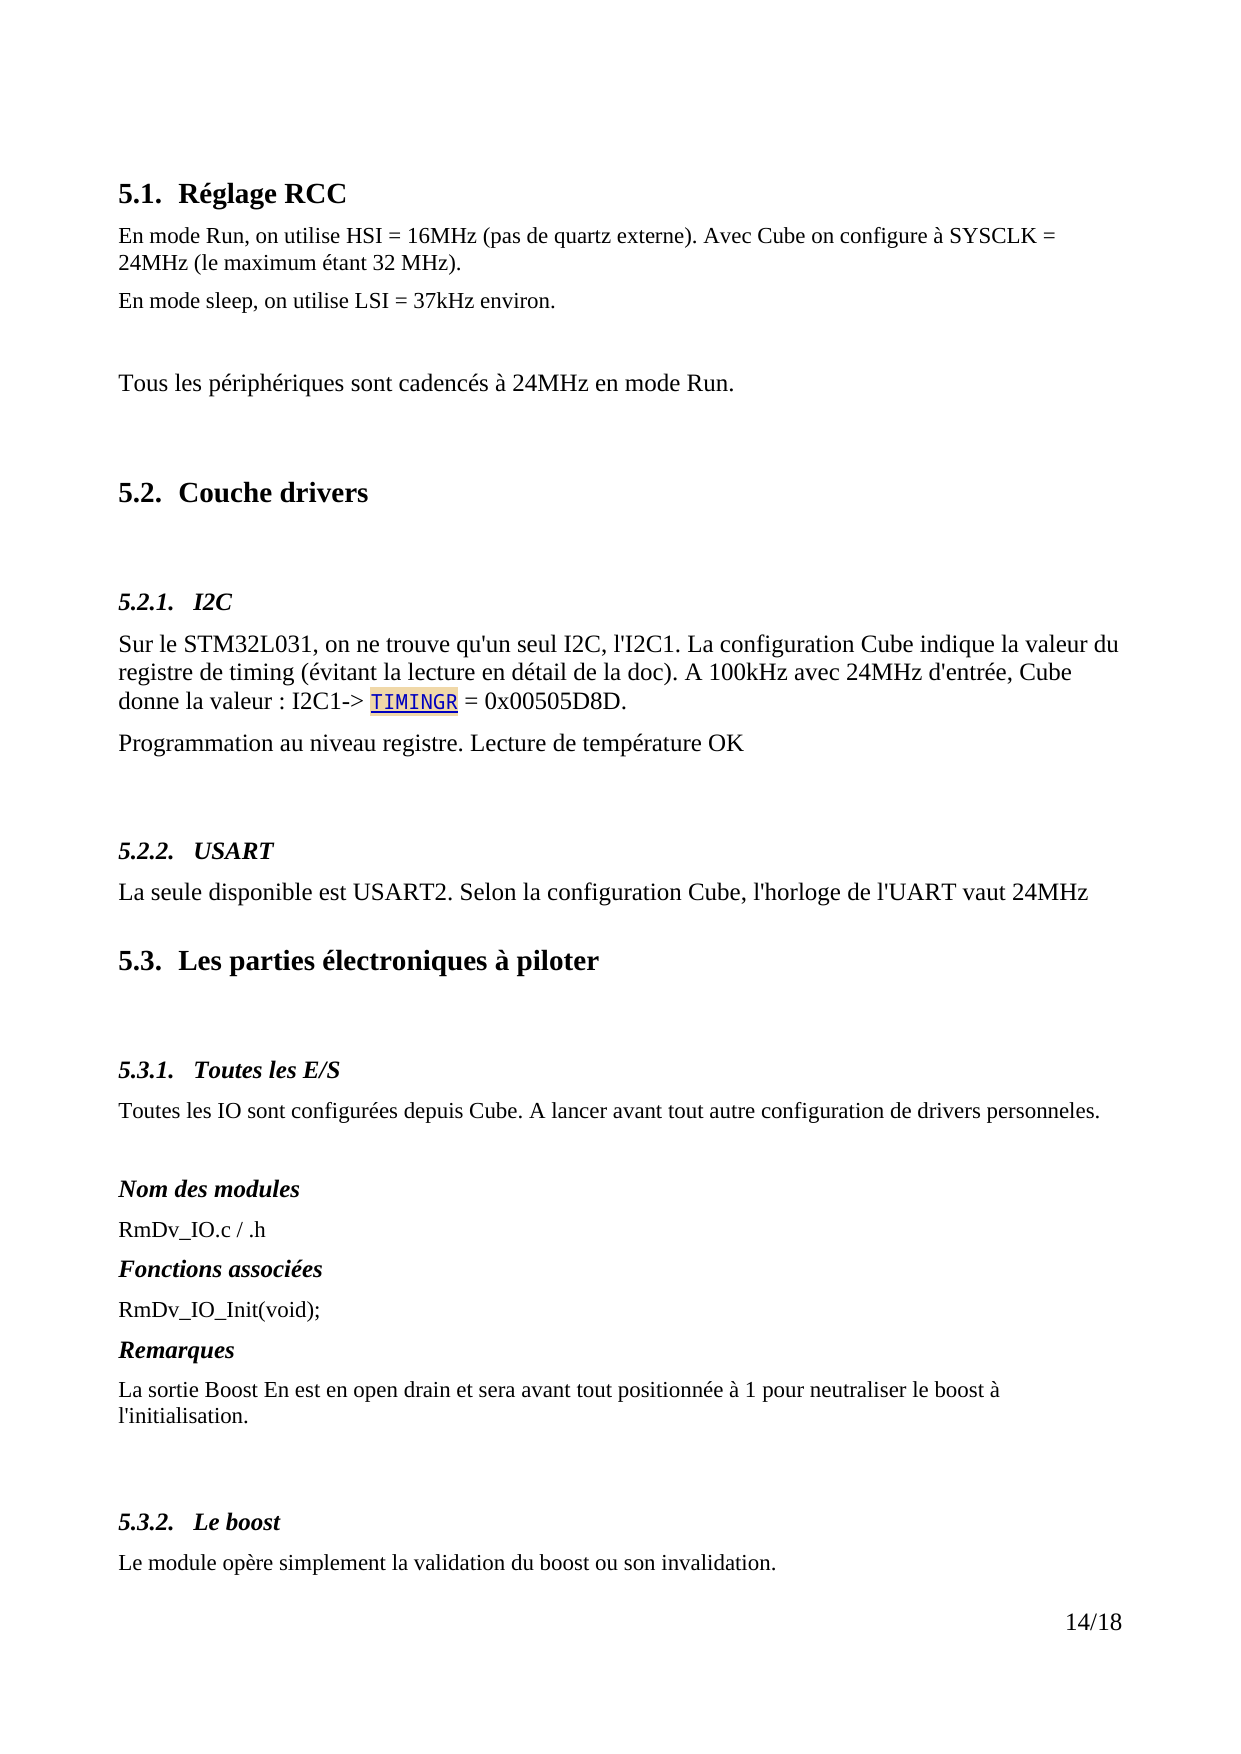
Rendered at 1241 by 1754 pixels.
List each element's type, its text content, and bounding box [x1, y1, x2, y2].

text En mode Run, on utilise HSI = 16MHz (pas de quartz externe). Avec Cube on configure à SYSCLK = 24MHz (le maximum étant 32 MHz). [118, 222, 1122, 275]
subtitle Réglage RCC [118, 176, 1122, 210]
text La sortie Boost En est en open drain et sera avant tout positionnée à 1 pour neutraliser le boost à l'initialisation. [118, 1376, 1122, 1429]
text La seule disponible est USART2. Selon la configuration Cube, l'horloge de l'UART vaut 24MHz [118, 877, 1122, 906]
text Toutes les IO sont configurées depuis Cube. A lancer avant tout autre configuration de drivers personneles. [118, 1097, 1122, 1123]
subtitle Couche drivers [118, 475, 1122, 509]
text Nom des modules [118, 1174, 1122, 1203]
text Sur le STM32L031, on ne trouve qu'un seul I2C, l'I2C1. La configuration Cube indique la valeur du registre de timing (évitant la lecture en détail de la doc). A 100kHz avec 24MHz d'entrée, Cube donne la valeur : I2C1-> TIMINGR = 0x00505D8D. [118, 629, 1122, 716]
subtitle Le boost [118, 1507, 1122, 1536]
text En mode sleep, on utilise LSI = 37kHz environ. [118, 288, 1122, 314]
text RmDv_IO.c / .h [118, 1216, 1122, 1242]
text Tous les périphériques sont cadencés à 24MHz en mode Run. [118, 368, 1122, 396]
subtitle USART [118, 836, 1122, 864]
subtitle Toutes les E/S [118, 1056, 1122, 1084]
text Programmation au niveau registre. Lecture de température OK [118, 728, 1122, 757]
text RmDv_IO_Init(void); [118, 1296, 1122, 1322]
subtitle I2C [118, 587, 1122, 616]
text Le module opère simplement la validation du boost ou son invalidation. [118, 1549, 1122, 1575]
text Fonctions associées [118, 1254, 1122, 1283]
subtitle Les parties électroniques à piloter [118, 943, 1122, 977]
text Remarques [118, 1335, 1122, 1363]
